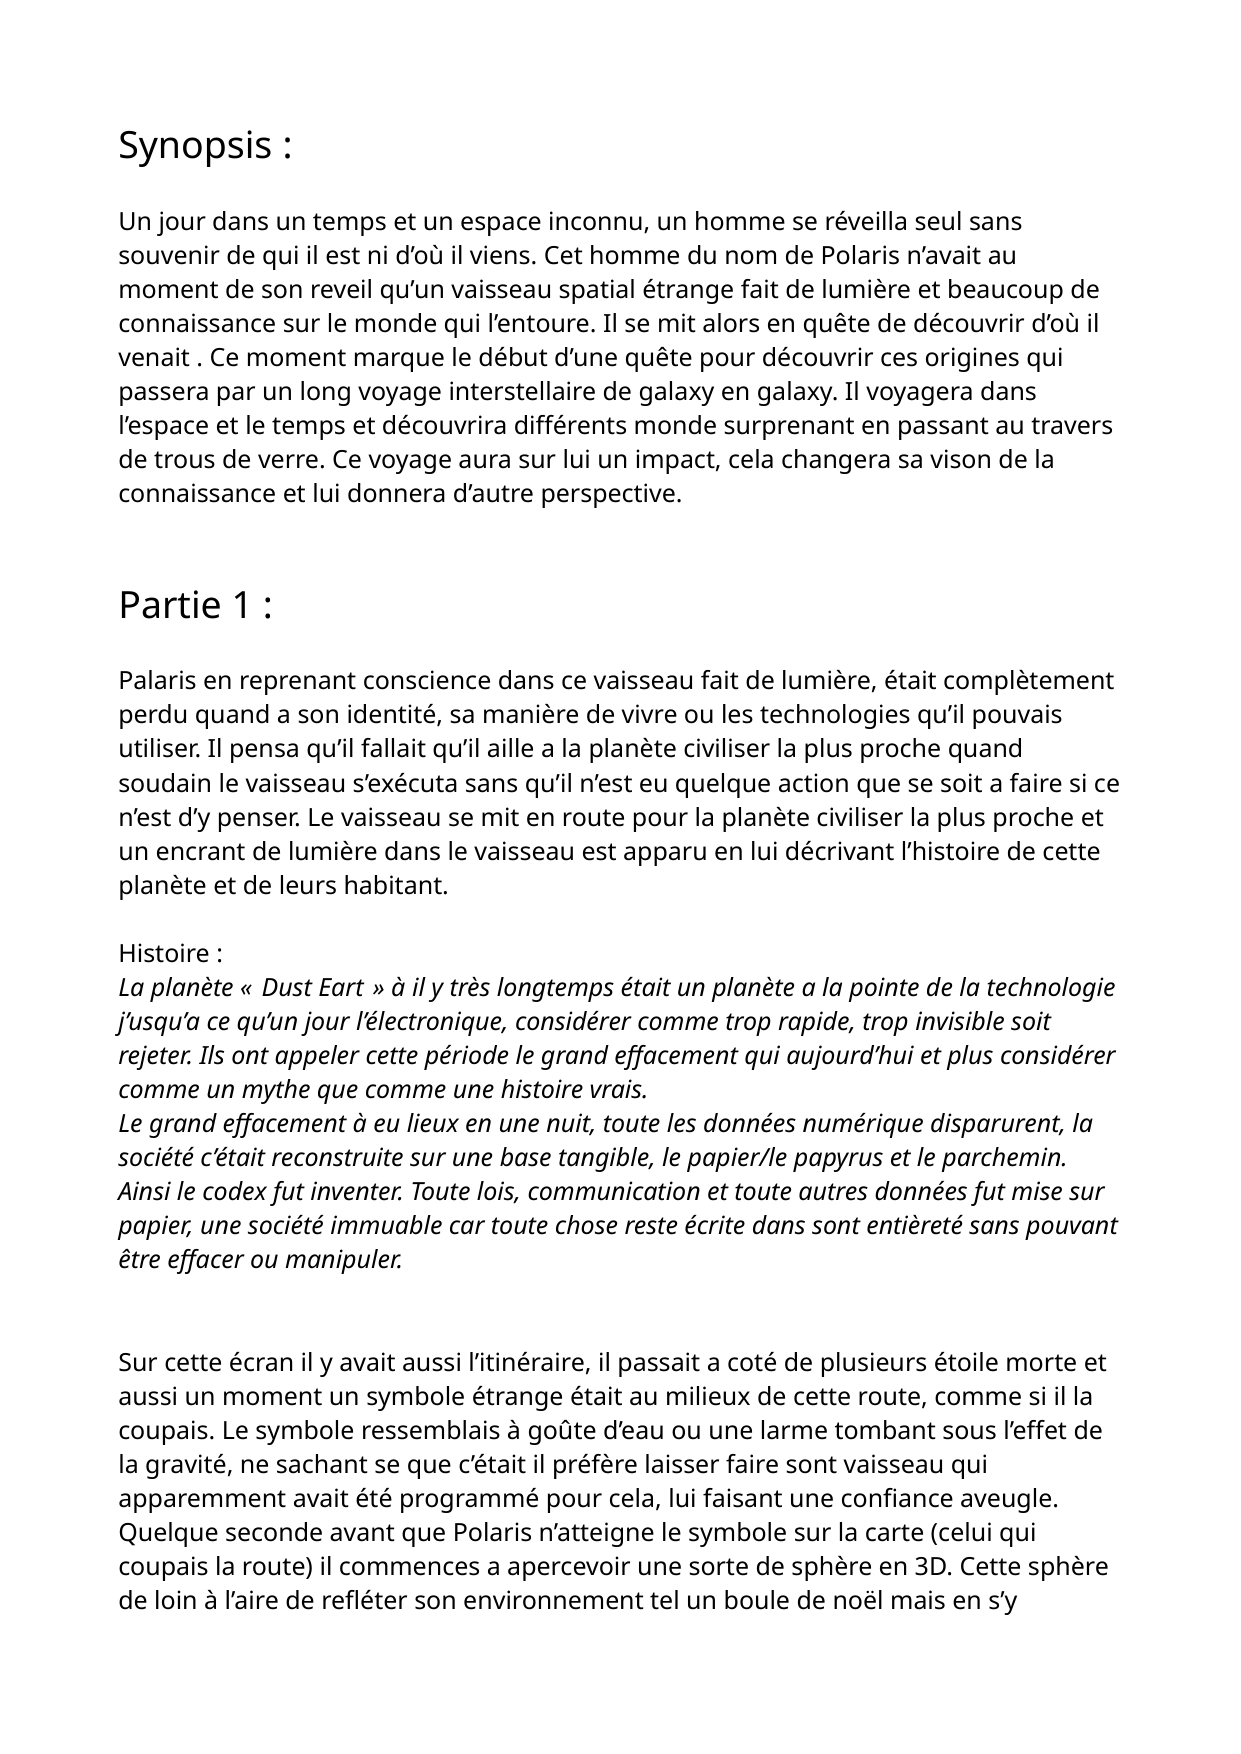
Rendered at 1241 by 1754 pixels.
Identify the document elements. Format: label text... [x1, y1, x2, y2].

text Partie 1 : [118, 578, 1122, 629]
text Histoire : [118, 936, 1122, 969]
text Palaris en reprenant conscience dans ce vaisseau fait de lumière, était complètement perdu quand a son identité, sa manière de vivre ou les technologies qu’il pouvais utiliser. Il pensa qu’il fallait qu’il aille a la planète civiliser la plus proche quand soudain le vaisseau s’exécuta sans qu’il n’est eu quelque action que se soit a faire si ce n’est d’y penser. Le vaisseau se mit en route pour la planète civiliser la plus proche et un encrant de lumière dans le vaisseau est apparu en lui décrivant l’histoire de cette planète et de leurs habitant. [118, 663, 1122, 901]
text Un jour dans un temps et un espace inconnu, un homme se réveilla seul sans souvenir de qui il est ni d’où il viens. Cet homme du nom de Polaris n’avait au moment de son reveil qu’un vaisseau spatial étrange fait de lumière et beaucoup de connaissance sur le monde qui l’entoure. Il se mit alors en quête de découvrir d’où il venait . Ce moment marque le début d’une quête pour découvrir ces origines qui passera par un long voyage interstellaire de galaxy en galaxy. Il voyagera dans l’espace et le temps et découvrira différents monde surprenant en passant au travers de trous de verre. Ce voyage aura sur lui un impact, cela changera sa vison de la connaissance et lui donnera d’autre perspective. [118, 203, 1122, 510]
text La planète « Dust Eart » à il y très longtemps était un planète a la pointe de la technologie j’usqu’a ce qu’un jour l’électronique, considérer comme trop rapide, trop invisible soit rejeter. Ils ont appeler cette période le grand effacement qui aujourd’hui et plus considérer comme un mythe que comme une histoire vrais. [118, 969, 1122, 1106]
text Le grand effacement à eu lieux en une nuit, toute les données numérique disparurent, la société c’était reconstruite sur une base tangible, le papier/le papyrus et le parchemin. Ainsi le codex fut inventer. Toute lois, communication et toute autres données fut mise sur papier, une société immuable car toute chose reste écrite dans sont entièreté sans pouvant être effacer ou manipuler. [118, 1106, 1122, 1276]
text Synopsis : [118, 118, 1122, 169]
text Sur cette écran il y avait aussi l’itinéraire, il passait a coté de plusieurs étoile morte et aussi un moment un symbole étrange était au milieux de cette route, comme si il la coupais. Le symbole ressemblais à goûte d’eau ou une larme tombant sous l’effet de la gravité, ne sachant se que c’était il préfère laisser faire sont vaisseau qui apparemment avait été programmé pour cela, lui faisant une confiance aveugle. Quelque seconde avant que Polaris n’atteigne le symbole sur la carte (celui qui coupais la route) il commences a apercevoir une sorte de sphère en 3D. Cette sphère de loin à l’aire de refléter son environnement tel un boule de noël mais en s’y [118, 1344, 1122, 1617]
